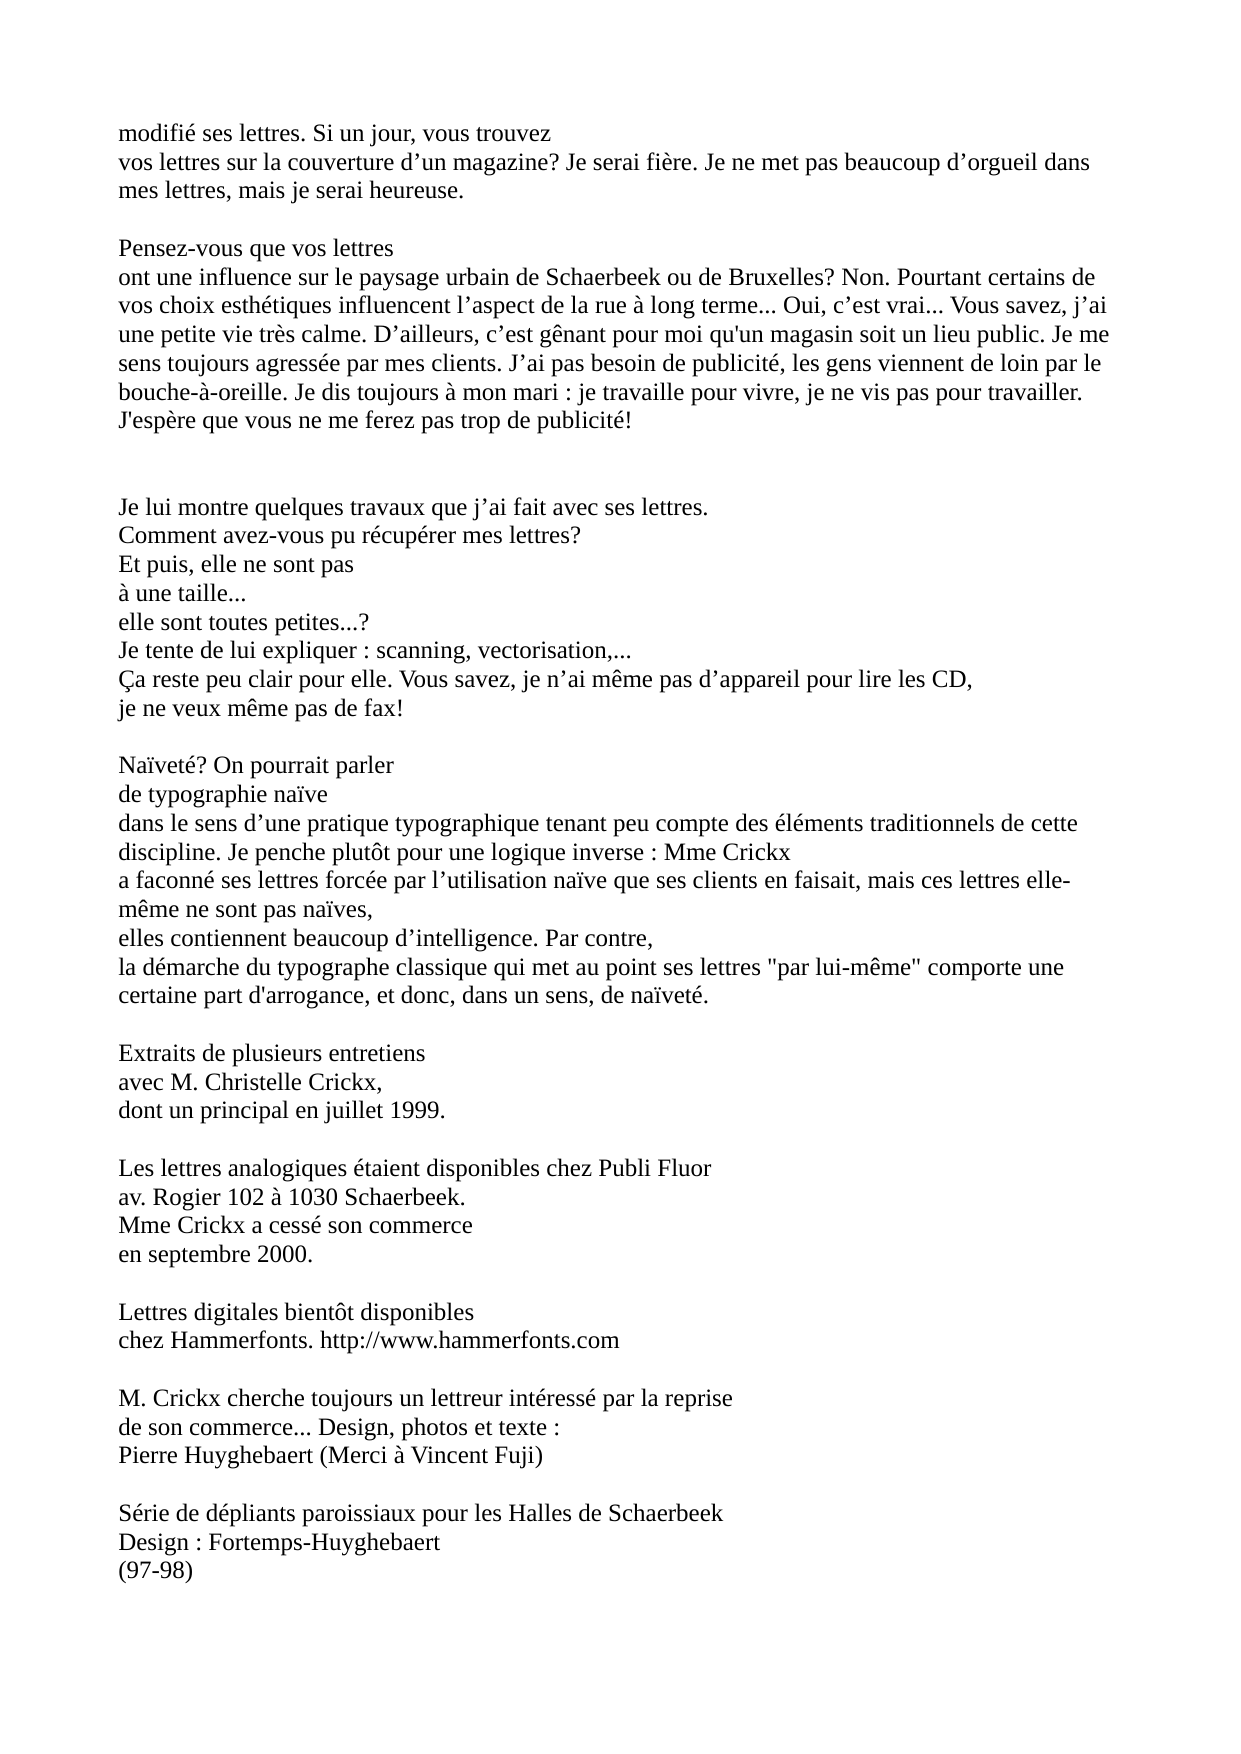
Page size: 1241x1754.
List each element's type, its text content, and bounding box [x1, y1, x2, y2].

text Design : Fortemps-Huyghebaert [118, 1527, 1122, 1556]
text je ne veux même pas de fax! [118, 693, 1122, 722]
text (97-98) [118, 1556, 1122, 1584]
text av. Rogier 102 à 1030 Schaerbeek. [118, 1182, 1122, 1211]
text à une taille... [118, 578, 1122, 607]
text Ça reste peu clair pour elle. Vous savez, je n’ai même pas d’appareil pour lire les CD, [118, 664, 1122, 693]
text Naïveté? On pourrait parler [118, 751, 1122, 779]
text elle sont toutes petites...? [118, 607, 1122, 636]
text Pensez-vous que vos lettres [118, 233, 1122, 262]
text Comment avez-vous pu récupérer mes lettres? [118, 521, 1122, 549]
text Lettres digitales bientôt disponibles [118, 1297, 1122, 1326]
text Pierre Huyghebaert (Merci à Vincent Fuji) [118, 1441, 1122, 1469]
text chez Hammerfonts. http://www.hammerfonts.com [118, 1326, 1122, 1354]
text Mme Crickx a cessé son commerce [118, 1211, 1122, 1239]
text avec M. Christelle Crickx, [118, 1067, 1122, 1096]
text vos lettres sur la couverture d’un magazine? Je serai fière. Je ne met pas beaucoup d’orgueil dans mes lettres, mais je serai heureuse. [118, 147, 1122, 204]
text dont un principal en juillet 1999. [118, 1096, 1122, 1124]
text dans le sens d’une pratique typographique tenant peu compte des éléments traditionnels de cette discipline. Je penche plutôt pour une logique inverse : Mme Crickx [118, 808, 1122, 866]
text ont une influence sur le paysage urbain de Schaerbeek ou de Bruxelles? Non. Pourtant certains de vos choix esthétiques influencent l’aspect de la rue à long terme... Oui, c’est vrai... Vous savez, j’ai une petite vie très calme. D’ailleurs, c’est gênant pour moi qu'un magasin soit un lieu public. Je me sens toujours agressée par mes clients. J’ai pas besoin de publicité, les gens viennent de loin par le bouche-à-oreille. Je dis toujours à mon mari : je travaille pour vivre, je ne vis pas pour travailler. J'espère que vous ne me ferez pas trop de publicité! [118, 262, 1122, 434]
text M. Crickx cherche toujours un lettreur intéressé par la reprise [118, 1383, 1122, 1412]
text Je lui montre quelques travaux que j’ai fait avec ses lettres. [118, 492, 1122, 521]
text Je tente de lui expliquer : scanning, vectorisation,... [118, 636, 1122, 664]
text en septembre 2000. [118, 1239, 1122, 1268]
text de typographie naïve [118, 779, 1122, 808]
text Série de dépliants paroissiaux pour les Halles de Schaerbeek [118, 1498, 1122, 1527]
text Et puis, elle ne sont pas [118, 549, 1122, 578]
text a faconné ses lettres forcée par l’utilisation naïve que ses clients en faisait, mais ces lettres elle-même ne sont pas naïves, [118, 866, 1122, 923]
text elles contiennent beaucoup d’intelligence. Par contre, [118, 923, 1122, 952]
text de son commerce... Design, photos et texte : [118, 1412, 1122, 1441]
text Les lettres analogiques étaient disponibles chez Publi Fluor [118, 1153, 1122, 1182]
text la démarche du typographe classique qui met au point ses lettres "par lui-même" comporte une certaine part d'arrogance, et donc, dans un sens, de naïveté. [118, 952, 1122, 1009]
text Extraits de plusieurs entretiens [118, 1038, 1122, 1067]
text modifié ses lettres. Si un jour, vous trouvez [118, 118, 1122, 147]
